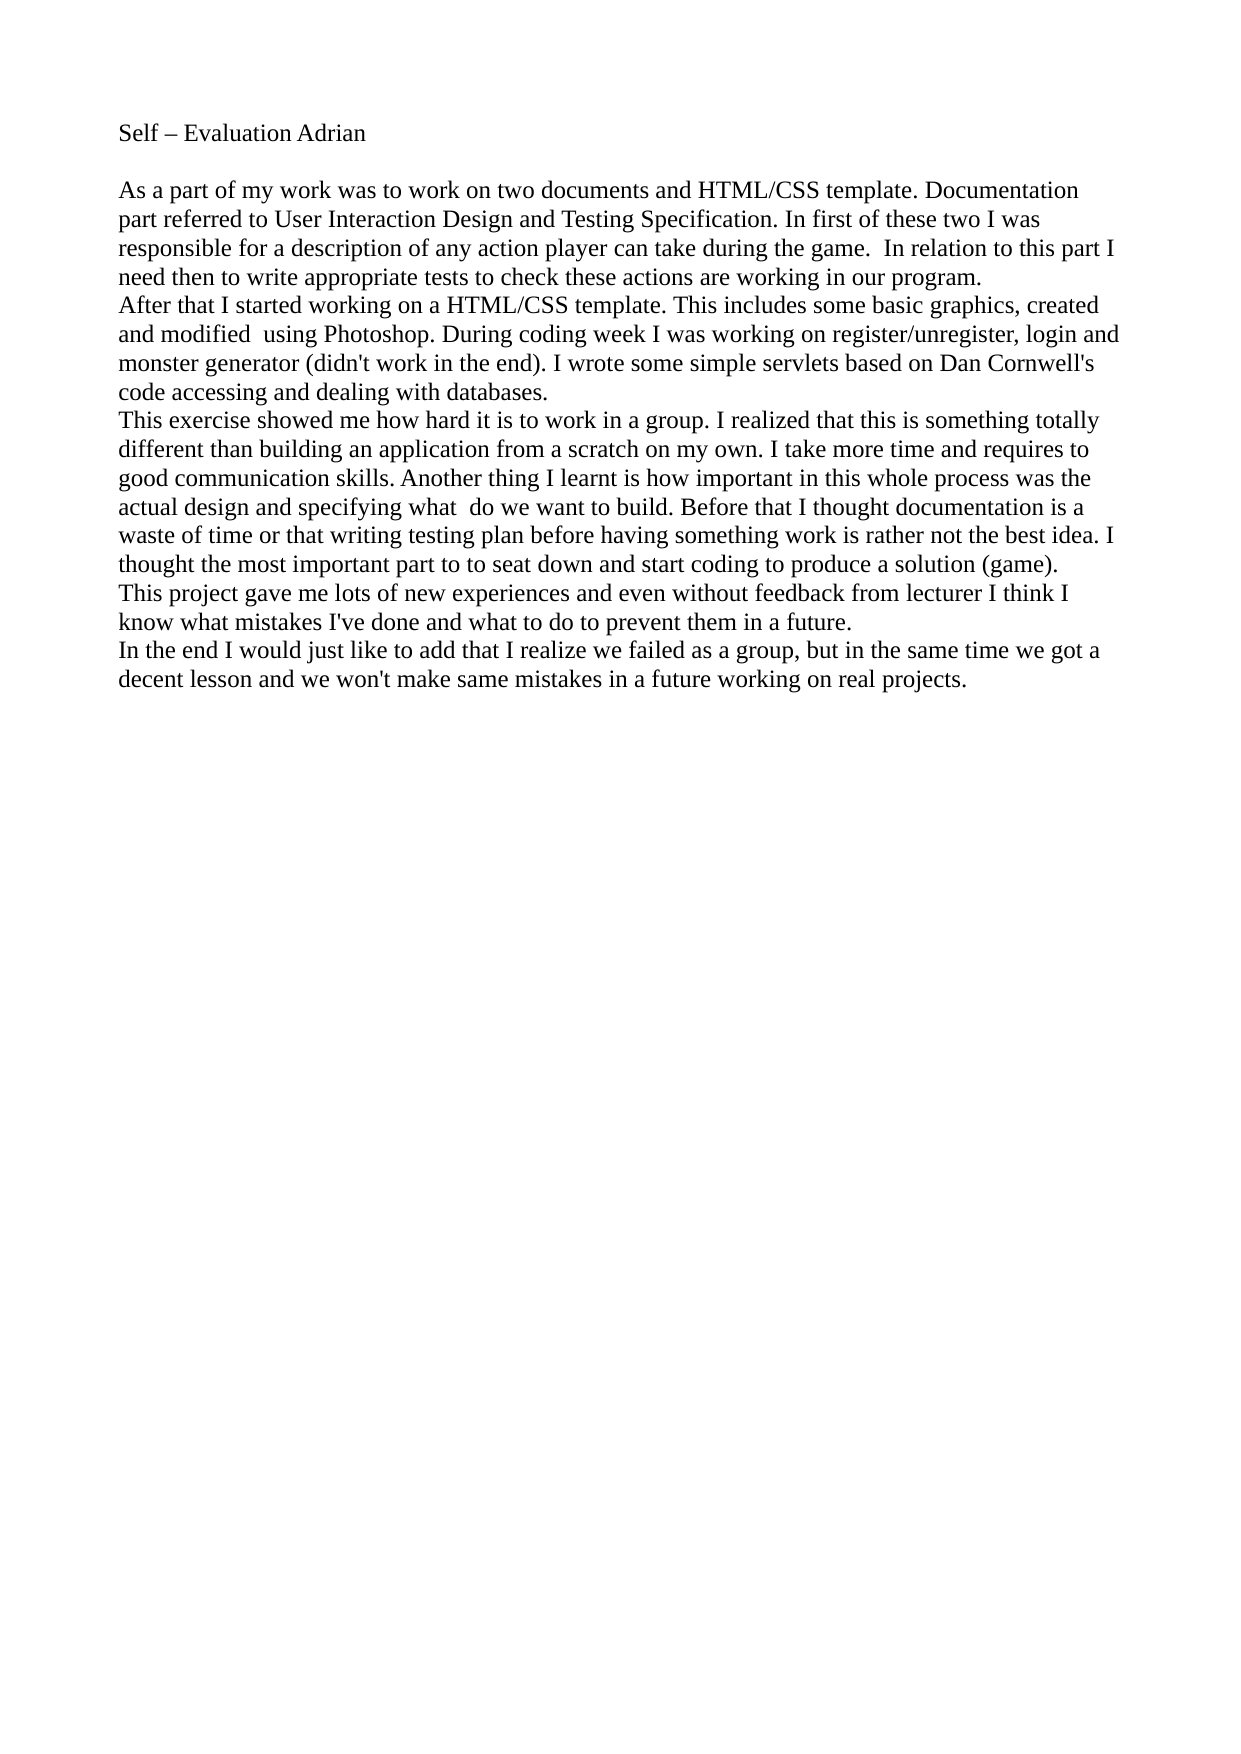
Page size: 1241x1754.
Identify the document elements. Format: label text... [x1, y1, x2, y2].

text As a part of my work was to work on two documents and HTML/CSS template. Documentation part referred to User Interaction Design and Testing Specification. In first of these two I was responsible for a description of any action player can take during the game. In relation to this part I need then to write appropriate tests to check these actions are working in our program. [118, 176, 1122, 291]
text Self – Evaluation Adrian [118, 118, 1122, 147]
text This exercise showed me how hard it is to work in a group. I realized that this is something totally different than building an application from a scratch on my own. I take more time and requires to good communication skills. Another thing I learnt is how important in this whole process was the actual design and specifying what do we want to build. Before that I thought documentation is a waste of time or that writing testing plan before having something work is rather not the best idea. I thought the most important part to to seat down and start coding to produce a solution (game). [118, 406, 1122, 578]
text After that I started working on a HTML/CSS template. This includes some basic graphics, created and modified using Photoshop. During coding week I was working on register/unregister, login and monster generator (didn't work in the end). I wrote some simple servlets based on Dan Cornwell's code accessing and dealing with databases. [118, 291, 1122, 406]
text In the end I would just like to add that I realize we failed as a group, but in the same time we got a decent lesson and we won't make same mistakes in a future working on real projects. [118, 636, 1122, 693]
text This project gave me lots of new experiences and even without feedback from lecturer I think I know what mistakes I've done and what to do to prevent them in a future. [118, 578, 1122, 636]
